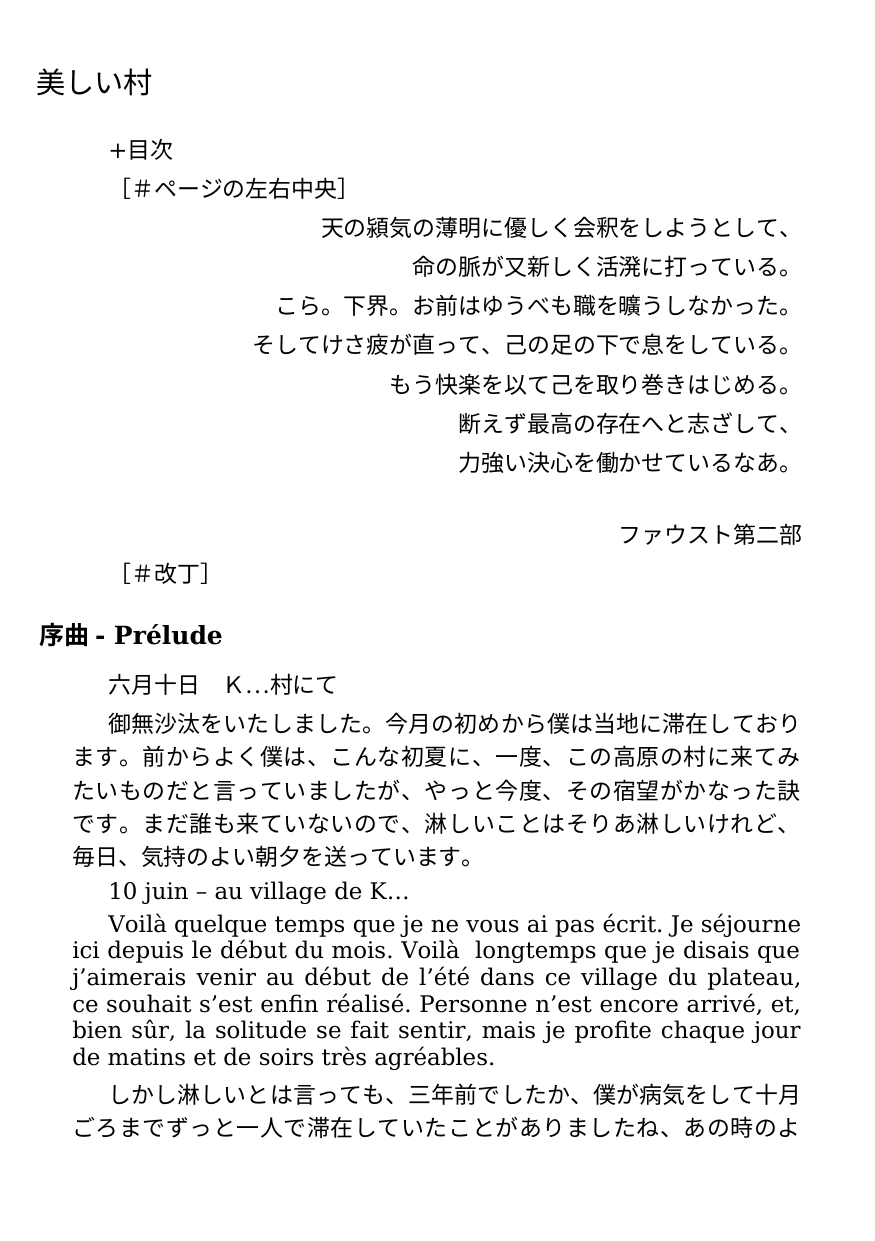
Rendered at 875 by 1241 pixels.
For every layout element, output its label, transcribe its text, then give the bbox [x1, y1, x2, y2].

subtitle 序曲 - Prélude [36, 613, 838, 655]
text 10 juin – au village de K… [72, 878, 802, 905]
text Voilà quelque temps que je ne vous ai pas écrit. Je séjourne ici depuis le début du mois. Voilà longtemps que je disais que j’aimerais venir au début de l’été dans ce village du plateau, ce souhait s’est enfin réalisé. Personne n’est encore arrivé, et, bien sûr, la solitude se fait sentir, mais je profite chaque jour de matins et de soirs très agréables. [72, 911, 802, 1071]
subtitle 美しい村 [36, 60, 838, 102]
text そしてけさ疲が直って、己の足の下で息をしている。 [72, 327, 802, 361]
text ファウスト第二部 [72, 517, 802, 550]
text 御無沙汰をいたしました。今月の初めから僕は当地に滞在しております。前からよく僕は、こんな初夏に、一度、この高原の村に来てみたいものだと言っていましたが、やっと今度、その宿望がかなった訣です。まだ誰も来ていないので、淋しいことはそりあ淋しいけれど、毎日、気持のよい朝夕を送っています。 [72, 706, 802, 872]
text 力強い決心を働かせているなあ。 [72, 445, 802, 478]
text 六月十日 Ｋ…村にて [72, 667, 802, 700]
text 命の脈が又新しく活溌に打っている。 [72, 249, 802, 282]
text しかし淋しいとは言っても、三年前でしたか、僕が病気をして十月ごろまでずっと一人で滞在していたことがありましたね、あの時のよ [72, 1077, 802, 1143]
text ［＃改丁］ [72, 556, 802, 589]
text もう快楽を以て己を取り巻きはじめる。 [72, 367, 802, 400]
text 天の潁気の薄明に優しく会釈をしようとして、 [72, 210, 802, 243]
text こら。下界。お前はゆうべも職を曠うしなかった。 [72, 288, 802, 321]
text 断えず最高の存在へと志ざして、 [72, 406, 802, 439]
text +目次 [72, 132, 802, 165]
text ［＃ページの左右中央］ [72, 171, 802, 204]
